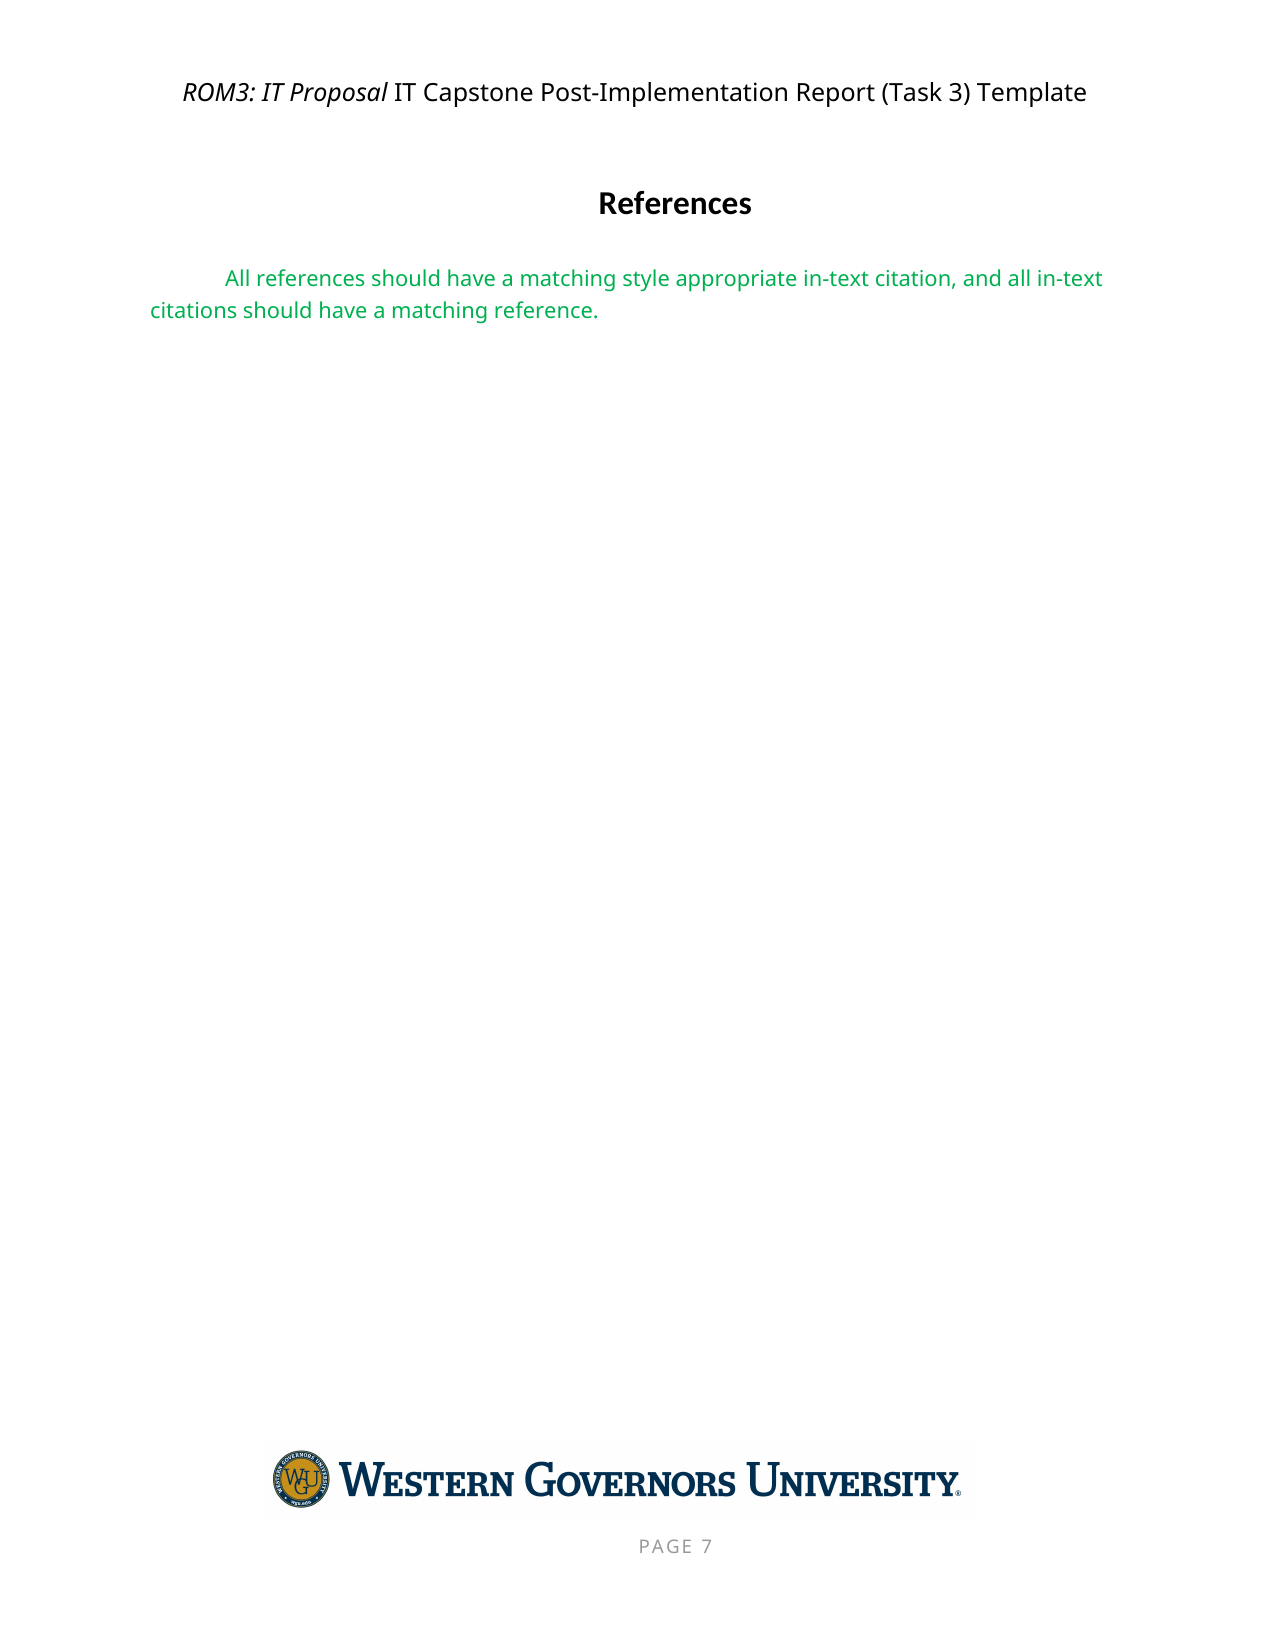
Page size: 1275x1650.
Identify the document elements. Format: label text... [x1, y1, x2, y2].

text All references should have a matching style appropriate in-text citation, and all in-text citations should have a matching reference. [150, 263, 1125, 325]
picture [263, 1439, 974, 1519]
subtitle References [150, 182, 1125, 222]
